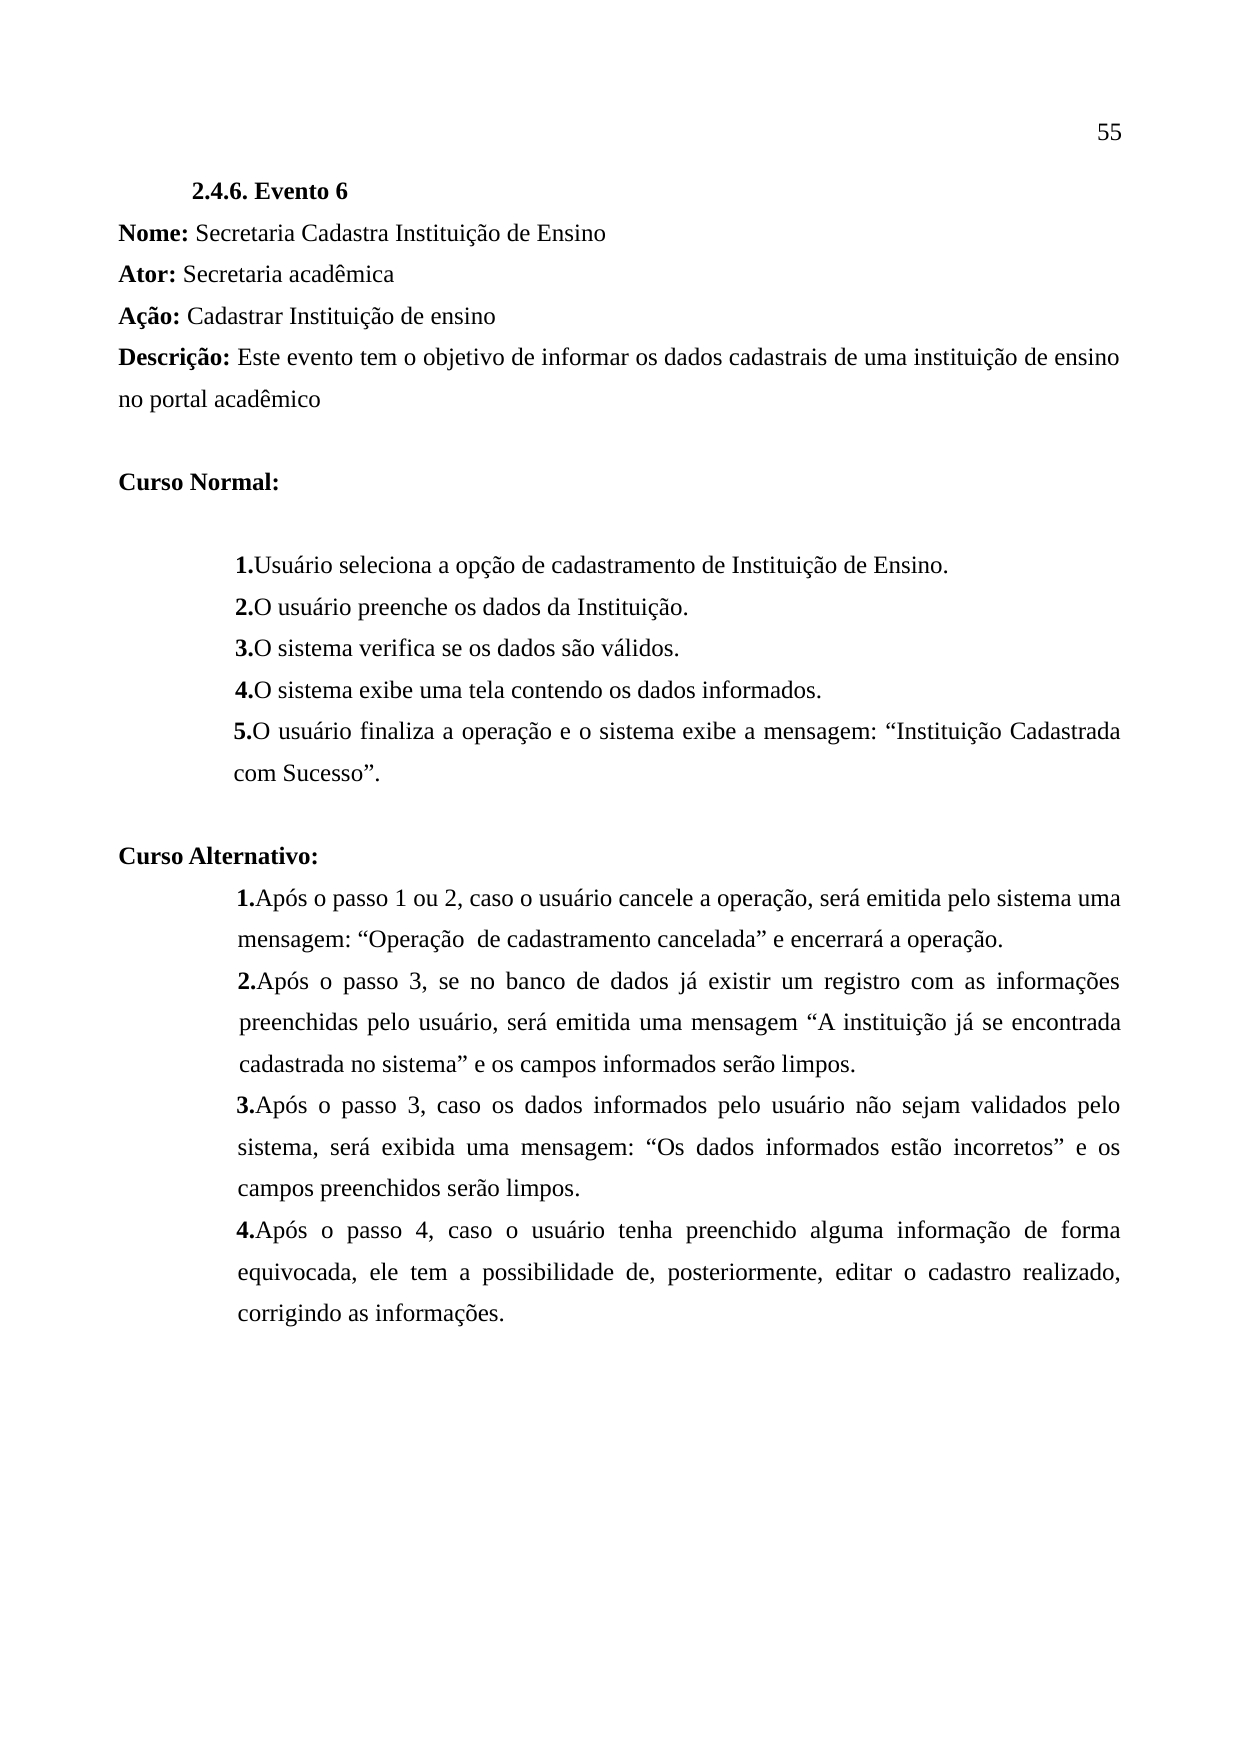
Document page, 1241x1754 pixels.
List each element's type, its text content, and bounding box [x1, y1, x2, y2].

text Curso Alternativo: [118, 842, 1122, 870]
text 2.4.6. Evento 6 [118, 177, 1122, 205]
list O sistema verifica se os dados são válidos. [235, 634, 1122, 662]
list Após o passo 1 ou 2, caso o usuário cancele a operação, será emitida pelo sistema uma mensagem: “Operação de cadastramento cancelada” e encerrará a operação. [236, 884, 1122, 953]
list Usuário seleciona a opção de cadastramento de Instituição de Ensino. [235, 551, 1122, 579]
list Após o passo 3, caso os dados informados pelo usuário não sejam validados pelo sistema, será exibida uma mensagem: “Os dados informados estão incorretos” e os campos preenchidos serão limpos. [236, 1091, 1122, 1202]
list O usuário preenche os dados da Instituição. [235, 593, 1122, 620]
text Ação: Cadastrar Instituição de ensino [118, 302, 1122, 329]
text Descrição: Este evento tem o objetivo de informar os dados cadastrais de uma instituição de ensino no portal acadêmico [118, 343, 1122, 413]
list Após o passo 4, caso o usuário tenha preenchido alguma informação de forma equivocada, ele tem a possibilidade de, posteriormente, editar o cadastro realizado, corrigindo as informações. [236, 1216, 1122, 1327]
text Curso Normal: [118, 468, 1122, 496]
text Ator: Secretaria acadêmica [118, 260, 1122, 288]
list O usuário finaliza a operação e o sistema exibe a mensagem: “Instituição Cadastrada com Sucesso”. [233, 717, 1122, 787]
list Após o passo 3, se no banco de dados já existir um registro com as informações preenchidas pelo usuário, será emitida uma mensagem “A instituição já se encontrada cadastrada no sistema” e os campos informados serão limpos. [237, 967, 1122, 1078]
text Nome: Secretaria Cadastra Instituição de Ensino [118, 219, 1122, 246]
list O sistema exibe uma tela contendo os dados informados. [235, 676, 1122, 703]
